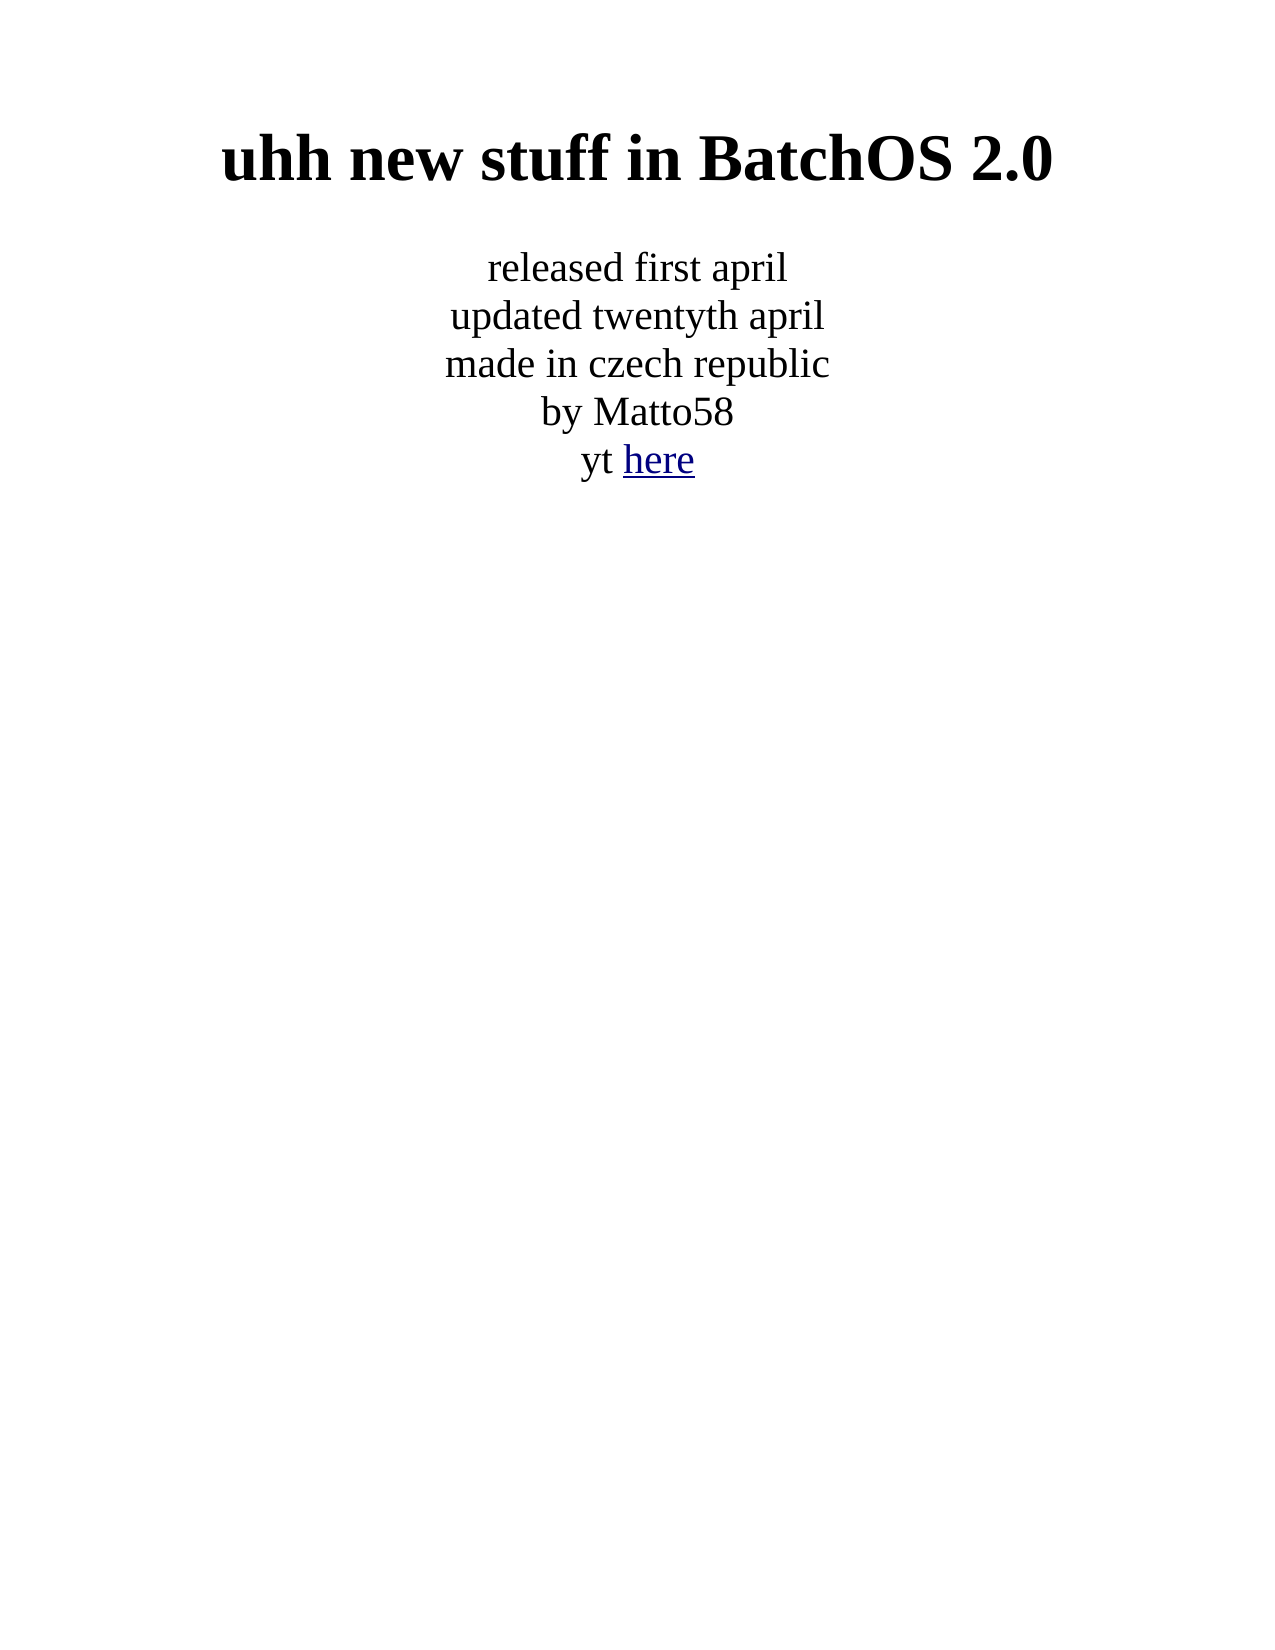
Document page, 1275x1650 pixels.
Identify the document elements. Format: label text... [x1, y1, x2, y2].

text by Matto58 [118, 386, 1157, 434]
text made in czech republic [118, 338, 1157, 386]
text released first april [118, 243, 1157, 291]
text yt here [118, 434, 1157, 482]
text uhh new stuff in BatchOS 2.0 [118, 118, 1157, 195]
text updated twentyth april [118, 291, 1157, 338]
